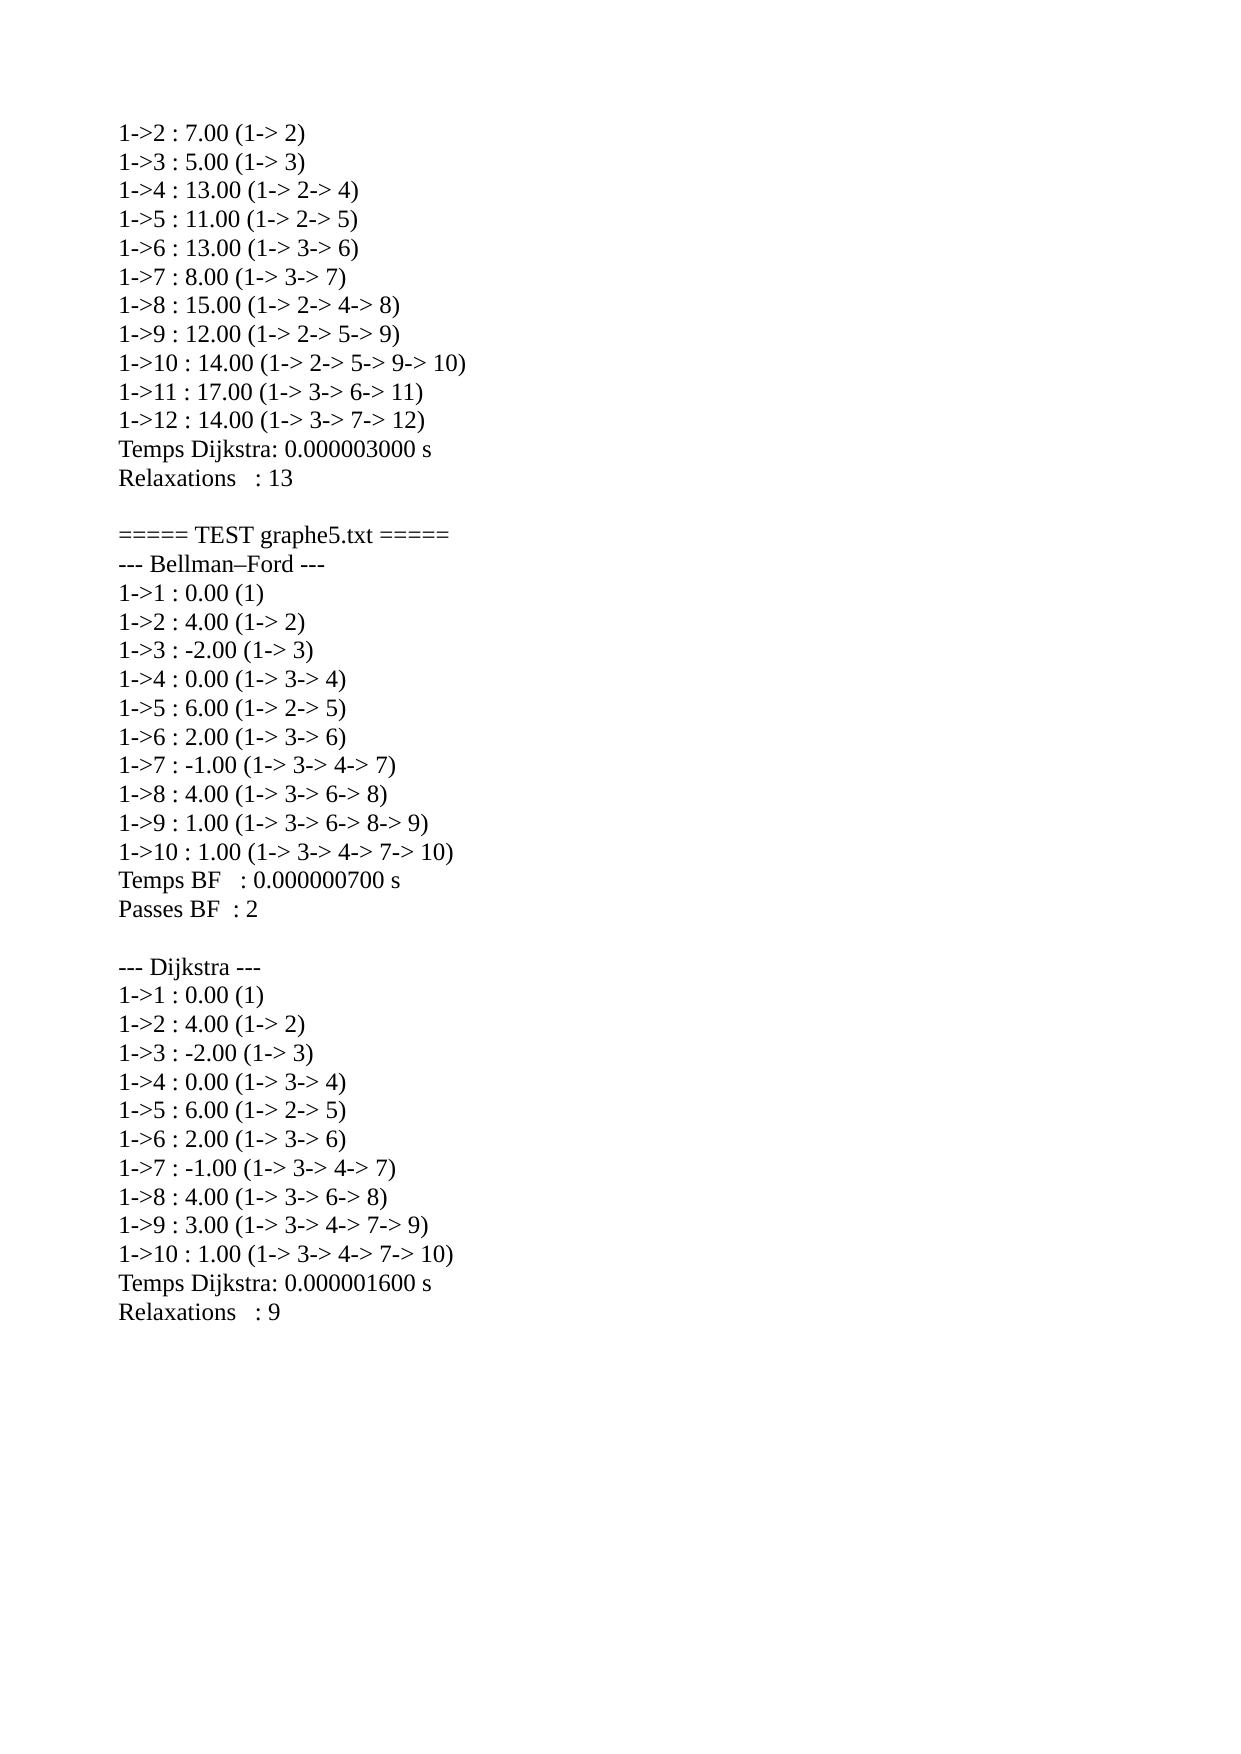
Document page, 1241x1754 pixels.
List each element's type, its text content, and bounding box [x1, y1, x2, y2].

text Temps Dijkstra: 0.000001600 s [118, 1268, 1122, 1297]
text 1->7 : 8.00 (1-> 3-> 7) [118, 262, 1122, 291]
text Passes BF : 2 [118, 894, 1122, 923]
text 1->7 : -1.00 (1-> 3-> 4-> 7) [118, 1153, 1122, 1182]
text 1->6 : 13.00 (1-> 3-> 6) [118, 233, 1122, 262]
text 1->12 : 14.00 (1-> 3-> 7-> 12) [118, 406, 1122, 434]
text --- Dijkstra --- [118, 952, 1122, 981]
text 1->4 : 13.00 (1-> 2-> 4) [118, 176, 1122, 204]
text 1->8 : 15.00 (1-> 2-> 4-> 8) [118, 291, 1122, 319]
text 1->9 : 1.00 (1-> 3-> 6-> 8-> 9) [118, 808, 1122, 837]
text 1->10 : 1.00 (1-> 3-> 4-> 7-> 10) [118, 1239, 1122, 1268]
text 1->8 : 4.00 (1-> 3-> 6-> 8) [118, 779, 1122, 808]
text Temps Dijkstra: 0.000003000 s [118, 434, 1122, 463]
text 1->5 : 11.00 (1-> 2-> 5) [118, 204, 1122, 233]
text Relaxations : 9 [118, 1297, 1122, 1326]
text 1->2 : 7.00 (1-> 2) [118, 118, 1122, 147]
text 1->8 : 4.00 (1-> 3-> 6-> 8) [118, 1182, 1122, 1211]
text 1->1 : 0.00 (1) [118, 981, 1122, 1009]
text 1->10 : 14.00 (1-> 2-> 5-> 9-> 10) [118, 348, 1122, 377]
text 1->5 : 6.00 (1-> 2-> 5) [118, 1096, 1122, 1124]
text 1->4 : 0.00 (1-> 3-> 4) [118, 664, 1122, 693]
text 1->7 : -1.00 (1-> 3-> 4-> 7) [118, 751, 1122, 779]
text 1->3 : 5.00 (1-> 3) [118, 147, 1122, 176]
text 1->1 : 0.00 (1) [118, 578, 1122, 607]
text Temps BF : 0.000000700 s [118, 866, 1122, 894]
text 1->4 : 0.00 (1-> 3-> 4) [118, 1067, 1122, 1096]
text 1->3 : -2.00 (1-> 3) [118, 636, 1122, 664]
text 1->11 : 17.00 (1-> 3-> 6-> 11) [118, 377, 1122, 406]
text 1->6 : 2.00 (1-> 3-> 6) [118, 1124, 1122, 1153]
text 1->10 : 1.00 (1-> 3-> 4-> 7-> 10) [118, 837, 1122, 866]
text 1->3 : -2.00 (1-> 3) [118, 1038, 1122, 1067]
text 1->2 : 4.00 (1-> 2) [118, 1009, 1122, 1038]
text ===== TEST graphe5.txt ===== [118, 521, 1122, 549]
text Relaxations : 13 [118, 463, 1122, 492]
text 1->9 : 3.00 (1-> 3-> 4-> 7-> 9) [118, 1211, 1122, 1239]
text 1->2 : 4.00 (1-> 2) [118, 607, 1122, 636]
text 1->5 : 6.00 (1-> 2-> 5) [118, 693, 1122, 722]
text 1->6 : 2.00 (1-> 3-> 6) [118, 722, 1122, 751]
text --- Bellman–Ford --- [118, 549, 1122, 578]
text 1->9 : 12.00 (1-> 2-> 5-> 9) [118, 319, 1122, 348]
